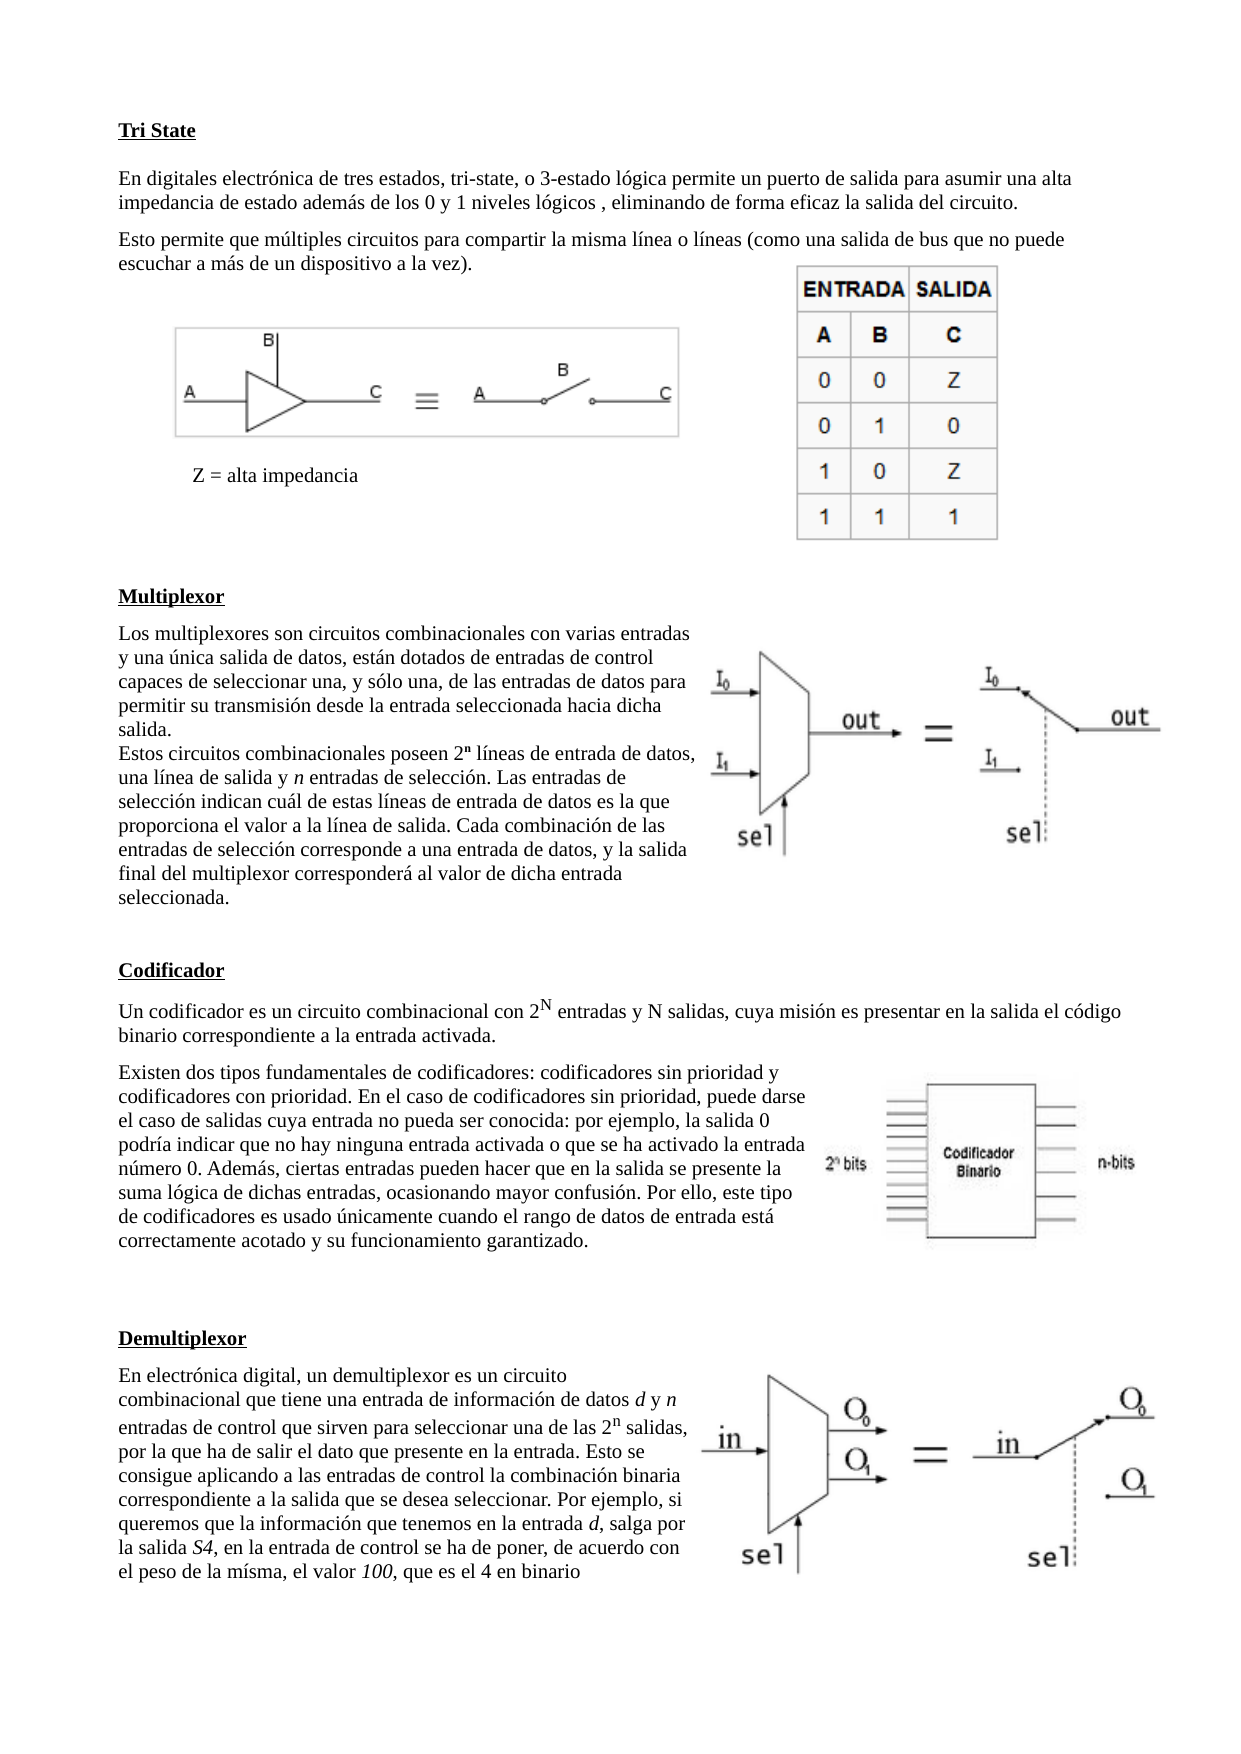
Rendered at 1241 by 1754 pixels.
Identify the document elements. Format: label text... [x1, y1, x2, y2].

subtitle Demultiplexor [118, 1326, 1122, 1350]
text En digitales electrónica de tres estados, tri-state, o 3-estado lógica permite un puerto de salida para asumir una alta impedancia de estado además de los 0 y 1 niveles lógicos , eliminando de forma eficaz la salida del circuito. [118, 166, 1122, 214]
text Los multiplexores son circuitos combinacionales con varias entradas y una única salida de datos, están dotados de entradas de control capaces de seleccionar una, y sólo una, de las entradas de datos para permitir su transmisión desde la entrada seleccionada hacia dicha salida. [118, 621, 1122, 741]
picture [792, 261, 1003, 545]
picture [812, 1072, 1155, 1252]
text Esto permite que múltiples circuitos para compartir la misma línea o líneas (como una salida de bus que no puede escuchar a más de un dispositivo a la vez). [118, 227, 1122, 275]
text Existen dos tipos fundamentales de codificadores: codificadores sin prioridad y codificadores con prioridad. En el caso de codificadores sin prioridad, puede darse el caso de salidas cuya entrada no pueda ser conocida: por ejemplo, la salida 0 podría indicar que no hay ninguna entrada activada o que se ha activado la entrada número 0. Además, ciertas entradas pueden hacer que en la salida se presente la suma lógica de dichas entradas, ocasionando mayor confusión. Por ello, este tipo de codificadores es usado únicamente cuando el rango de datos de entrada está correctamente acotado y su funcionamiento garantizado. [118, 1060, 1122, 1252]
text Tri State [118, 118, 1122, 142]
text Estos circuitos combinacionales poseen 2n líneas de entrada de datos, una línea de salida y n entradas de selección. Las entradas de selección indican cuál de estas líneas de entrada de datos es la que proporciona el valor a la línea de salida. Cada combinación de las entradas de selección corresponde a una entrada de datos, y la salida final del multiplexor corresponderá al valor de dicha entrada seleccionada. [118, 741, 1122, 909]
text Z = alta impedancia [118, 463, 792, 487]
text [1003, 463, 1122, 487]
picture [694, 1372, 1164, 1578]
subtitle Codificador [118, 958, 1122, 982]
text Un codificador es un circuito combinacional con 2N entradas y N salidas, cuya misión es presentar en la salida el código binario correspondiente a la entrada activada. [118, 995, 1122, 1047]
text En electrónica digital, un demultiplexor es un circuito combinacional que tiene una entrada de información de datos d y n entradas de control que sirven para seleccionar una de las 2n salidas, por la que ha de salir el dato que presente en la entrada. Esto se consigue aplicando a las entradas de control la combinación binaria correspondiente a la salida que se desea seleccionar. Por ejemplo, si queremos que la información que tenemos en la entrada d, salga por la salida S4, en la entrada de control se ha de poner, de acuerdo con el peso de la mísma, el valor 100, que es el 4 en binario [118, 1363, 1122, 1583]
picture [172, 326, 681, 439]
subtitle Multiplexor [118, 584, 1122, 608]
picture [700, 638, 1170, 871]
